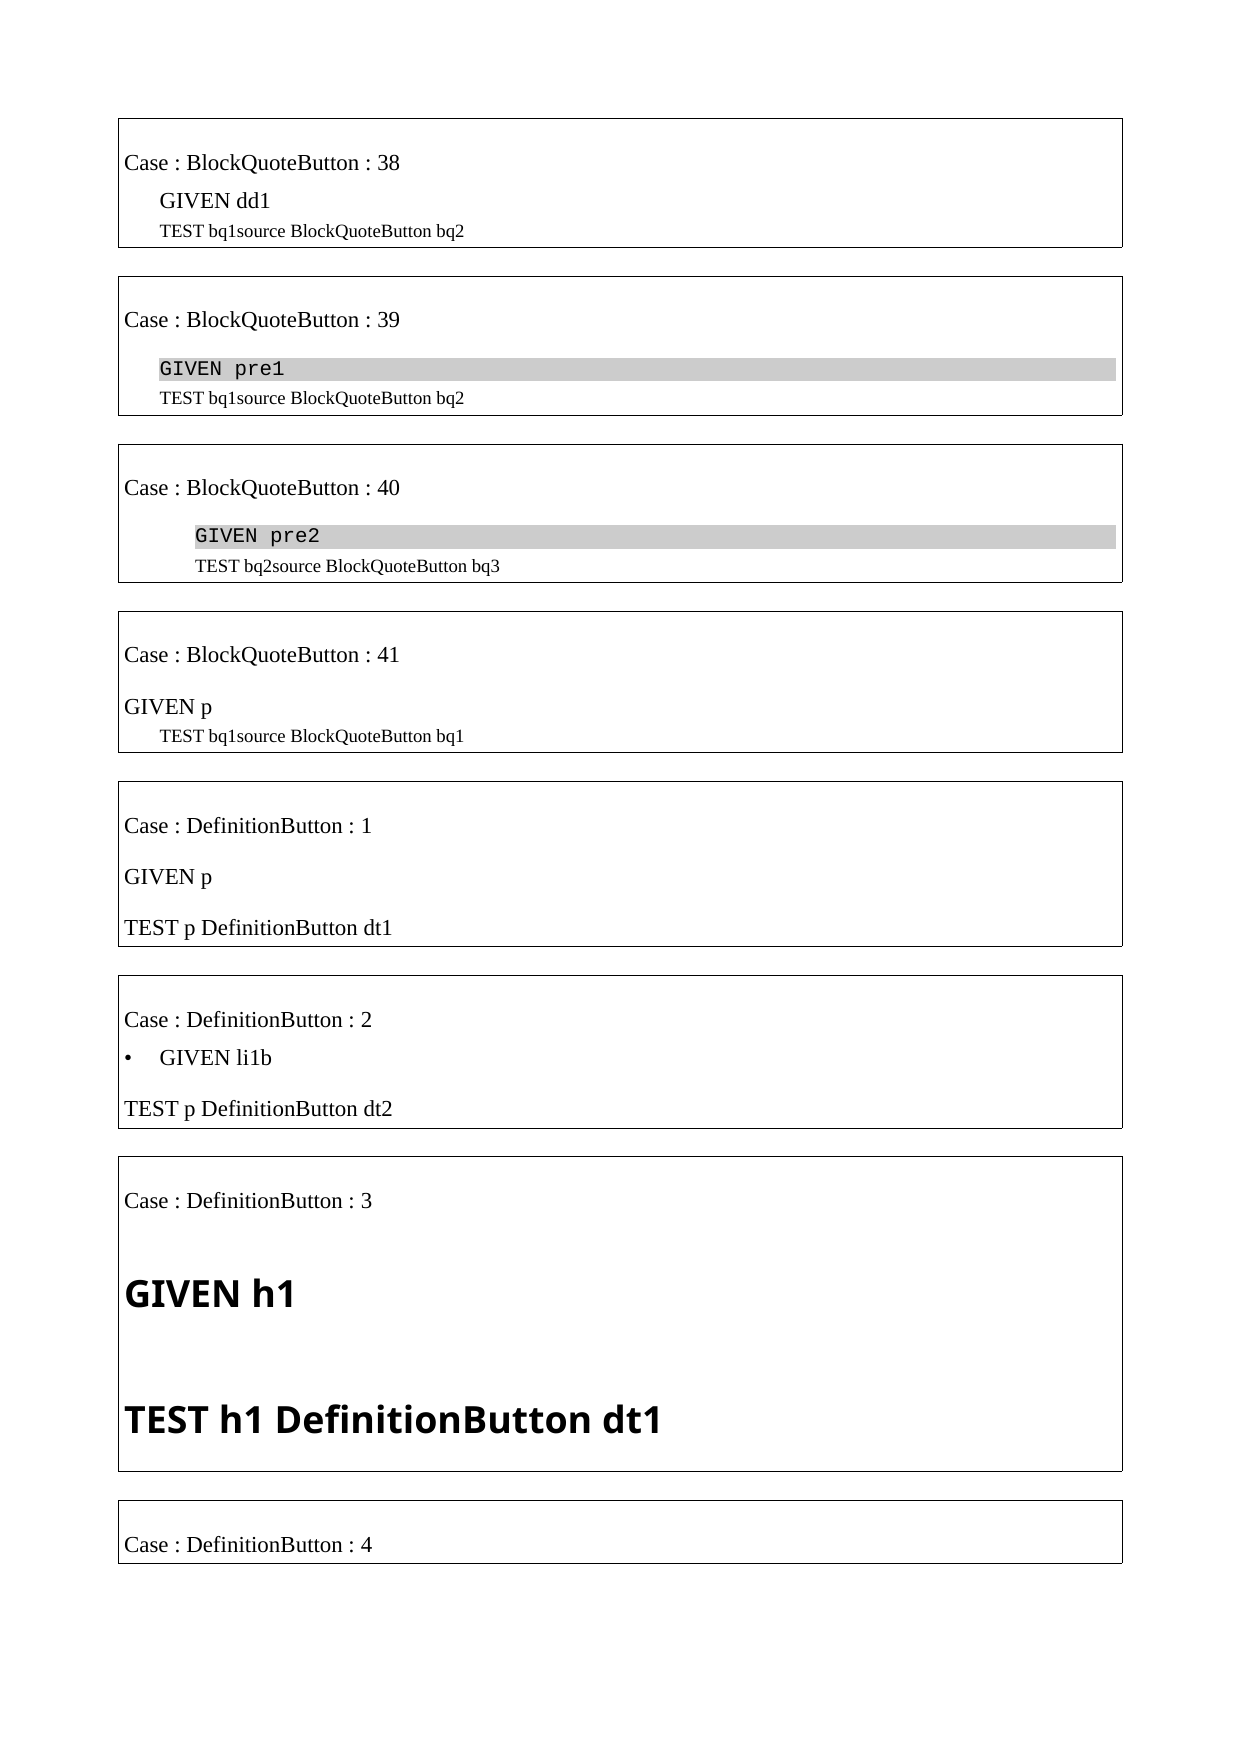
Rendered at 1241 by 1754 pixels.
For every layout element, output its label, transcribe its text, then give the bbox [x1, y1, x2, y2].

table_header Case : BlockQuoteButton : 40 GIVEN pre2 TEST bq2source BlockQuoteButton bq3 [119, 445, 1122, 582]
table_header Case : BlockQuoteButton : 39 GIVEN pre1 TEST bq1source BlockQuoteButton bq2 [119, 277, 1122, 414]
table_header Case : BlockQuoteButton : 38 GIVEN dd1 TEST bq1source BlockQuoteButton bq2 [119, 119, 1122, 247]
table_header Case : DefinitionButton : 3 GIVEN h1 TEST h1 DefinitionButton dt1 [119, 1157, 1122, 1471]
table_header Case : DefinitionButton : 1 GIVEN p TEST p DefinitionButton dt1 [119, 782, 1122, 946]
table_header Case : DefinitionButton : 4 [119, 1501, 1122, 1563]
table_header Case : BlockQuoteButton : 41 GIVEN p TEST bq1source BlockQuoteButton bq1 [119, 612, 1122, 752]
table_header Case : DefinitionButton : 2 GIVEN li1b TEST p DefinitionButton dt2 [119, 976, 1122, 1128]
